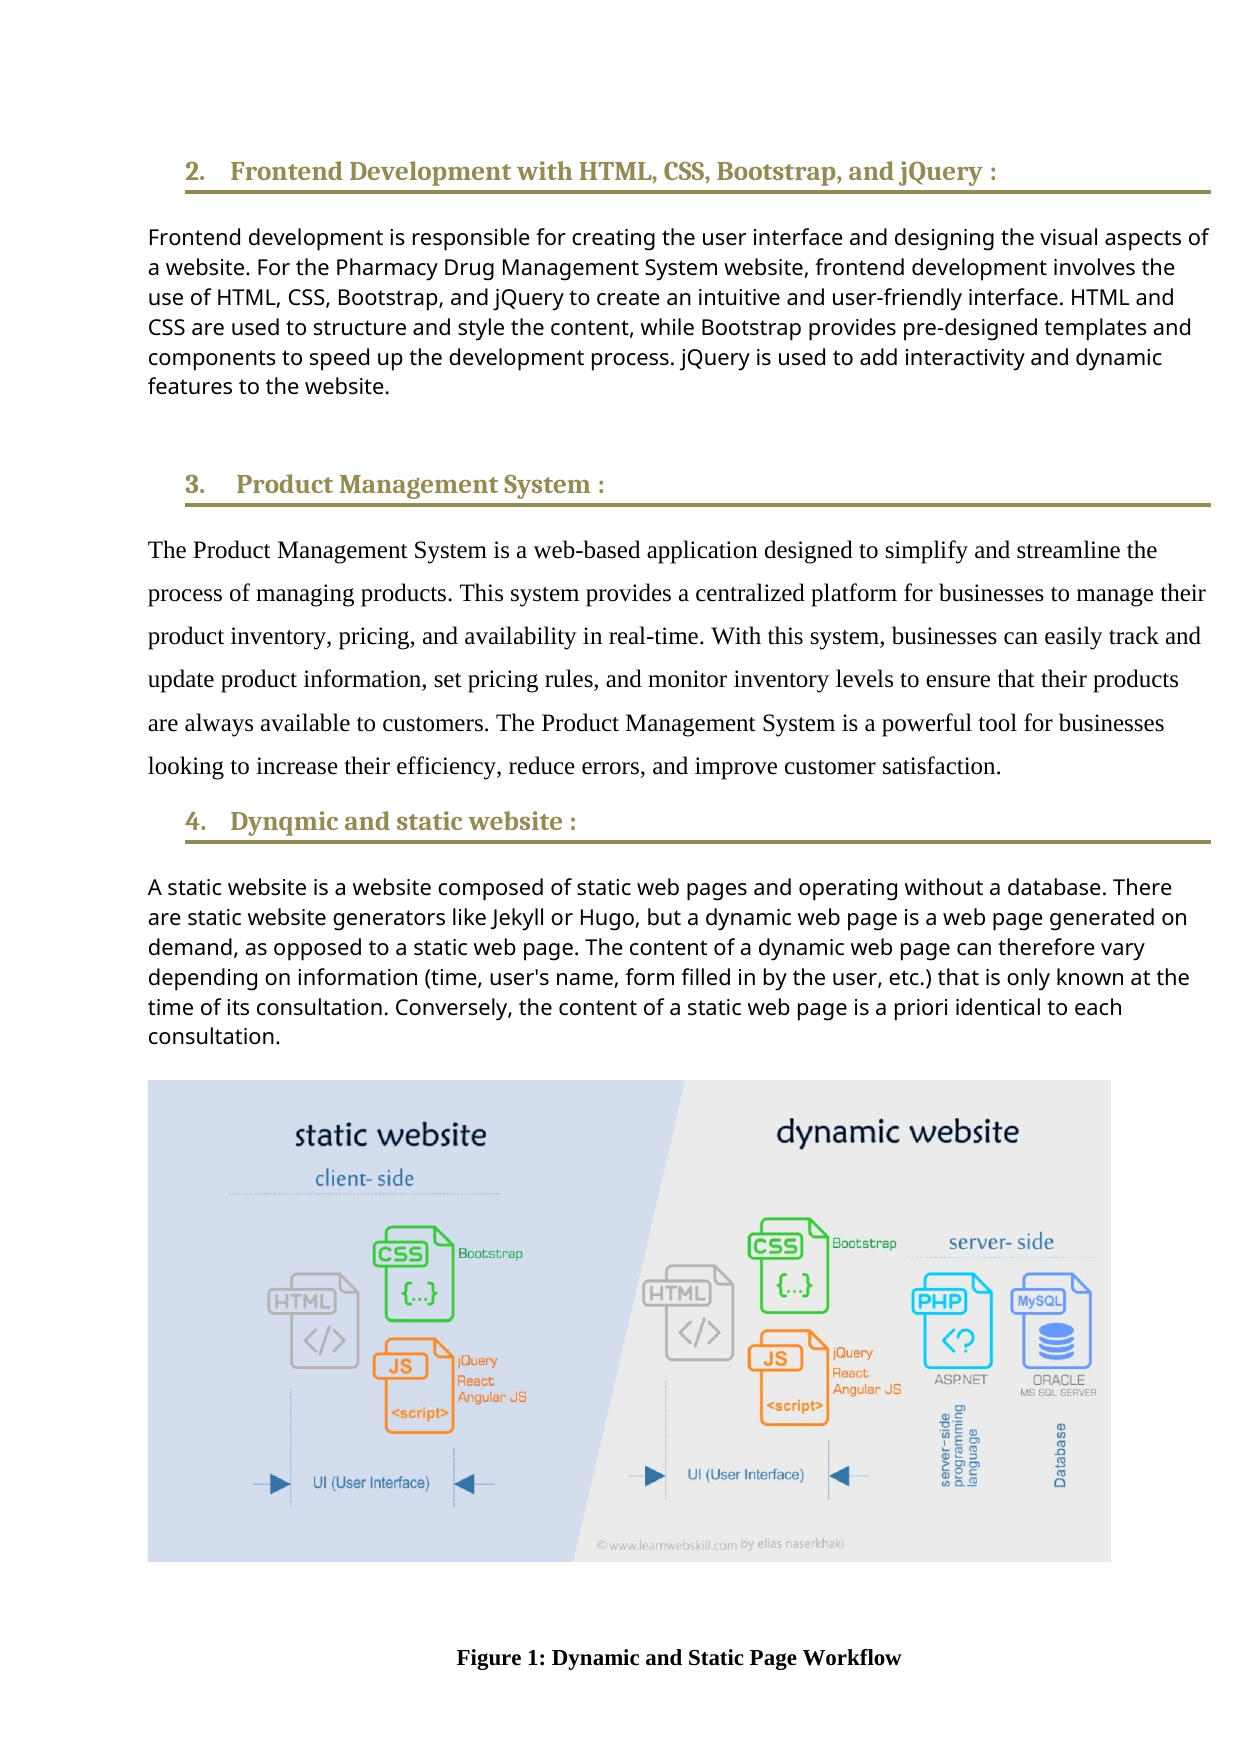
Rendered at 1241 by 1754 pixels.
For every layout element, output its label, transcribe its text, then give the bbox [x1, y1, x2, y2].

picture [147, 1080, 1111, 1562]
subtitle Frontend Development with HTML, CSS, Bootstrap, and jQuery : [185, 156, 1211, 190]
text A static website is a website composed of static web pages and operating without a database. There are static website generators like Jekyll or Hugo, but a dynamic web page is a web page generated on demand, as opposed to a static web page. The content of a dynamic web page can therefore vary depending on information (time, user's name, form filled in by the user, etc.) that is only known at the time of its consultation. Conversely, the content of a static web page is a priori identical to each consultation. [148, 872, 1211, 1051]
subtitle Dynqmic and static website : [185, 806, 1211, 840]
text Frontend development is responsible for creating the user interface and designing the visual aspects of a website. For the Pharmacy Drug Management System website, frontend development involves the use of HTML, CSS, Bootstrap, and jQuery to create an intuitive and user-friendly interface. HTML and CSS are used to structure and style the content, while Bootstrap provides pre-designed templates and components to speed up the development process. jQuery is used to add interactivity and dynamic features to the website. [148, 222, 1211, 401]
text Figure 1: Dynamic and Static Page Workflow [148, 1644, 1211, 1670]
text The Product Management System is a web-based application designed to simplify and streamline the process of managing products. This system provides a centralized platform for businesses to manage their product inventory, pricing, and availability in real-time. With this system, businesses can easily track and update product information, set pricing rules, and monitor inventory levels to ensure that their products are always available to customers. The Product Management System is a powerful tool for businesses looking to increase their efficiency, reduce errors, and improve customer satisfaction. [148, 535, 1211, 779]
subtitle Product Management System : [185, 469, 1211, 503]
